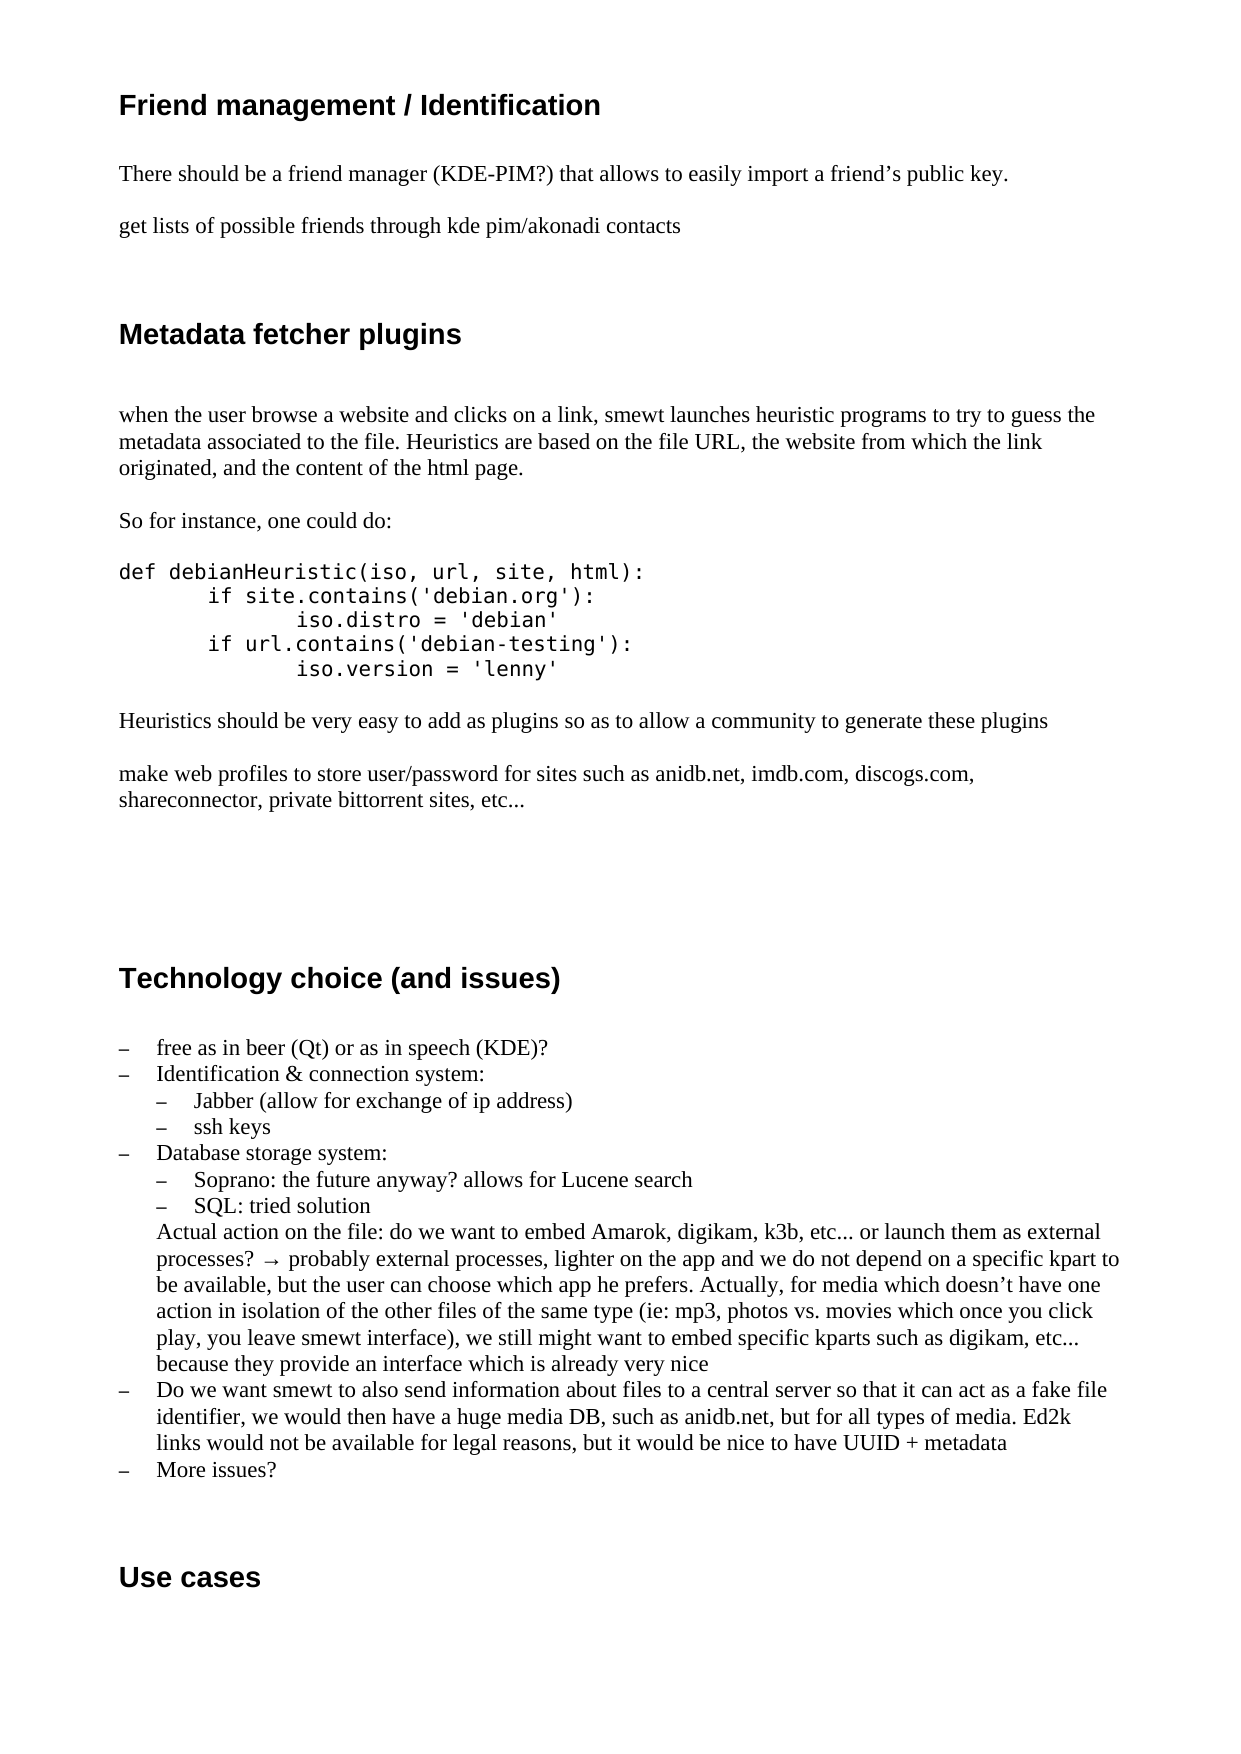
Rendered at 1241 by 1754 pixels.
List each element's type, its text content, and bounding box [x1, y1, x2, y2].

list Soprano: the future anyway? allows for Lucene search [156, 1166, 1121, 1192]
subtitle Friend management / Identification [119, 87, 1121, 121]
subtitle Technology choice (and issues) [119, 962, 1121, 995]
list free as in beer (Qt) or as in speech (KDE)? [119, 1034, 1121, 1060]
text So for instance, one could do: [119, 507, 1121, 533]
text There should be a friend manager (KDE-PIM?) that allows to easily import a friend’s public key. [119, 160, 1121, 186]
list ssh keys [156, 1113, 1121, 1139]
text Heuristics should be very easy to add as plugins so as to allow a community to generate these plugins [119, 707, 1121, 734]
subtitle Metadata fetcher plugins [119, 317, 1121, 350]
text iso.distro = 'debian' [119, 608, 1121, 632]
subtitle Use cases [119, 1560, 1121, 1593]
text if url.contains('debian-testing'): [119, 632, 1121, 657]
list Jabber (allow for exchange of ip address) [156, 1087, 1121, 1113]
list Actual action on the file: do we want to embed Amarok, digikam, k3b, etc... or launch them as external processes? → probably external processes, lighter on the app and we do not depend on a specific kpart to be available, but the user can choose which app he prefers. Actually, for media which doesn’t have one action in isolation of the other files of the same type (ie: mp3, photos vs. movies which once you click play, you leave smewt interface), we still might want to embed specific kparts such as digikam, etc... because they provide an interface which is already very nice [119, 1218, 1121, 1377]
text iso.version = 'lenny' [119, 657, 1121, 681]
text def debianHeuristic(iso, url, site, html): [119, 560, 1121, 584]
text get lists of possible friends through kde pim/akonadi contacts [119, 213, 1121, 239]
list SQL: tried solution [156, 1192, 1121, 1218]
list More issues? [119, 1456, 1121, 1482]
text make web profiles to store user/password for sites such as anidb.net, imdb.com, discogs.com, shareconnector, private bittorrent sites, etc... [119, 760, 1121, 813]
text if site.contains('debian.org'): [119, 584, 1121, 608]
list Database storage system: [119, 1139, 1121, 1166]
text when the user browse a website and clicks on a link, smewt launches heuristic programs to try to guess the metadata associated to the file. Heuristics are based on the file URL, the website from which the link originated, and the content of the html page. [119, 402, 1121, 481]
list Identification & connection system: [119, 1060, 1121, 1087]
list Do we want smewt to also send information about files to a central server so that it can act as a fake file identifier, we would then have a huge media DB, such as anidb.net, but for all types of media. Ed2k links would not be available for legal reasons, but it would be nice to have UUID + metadata [119, 1377, 1121, 1456]
